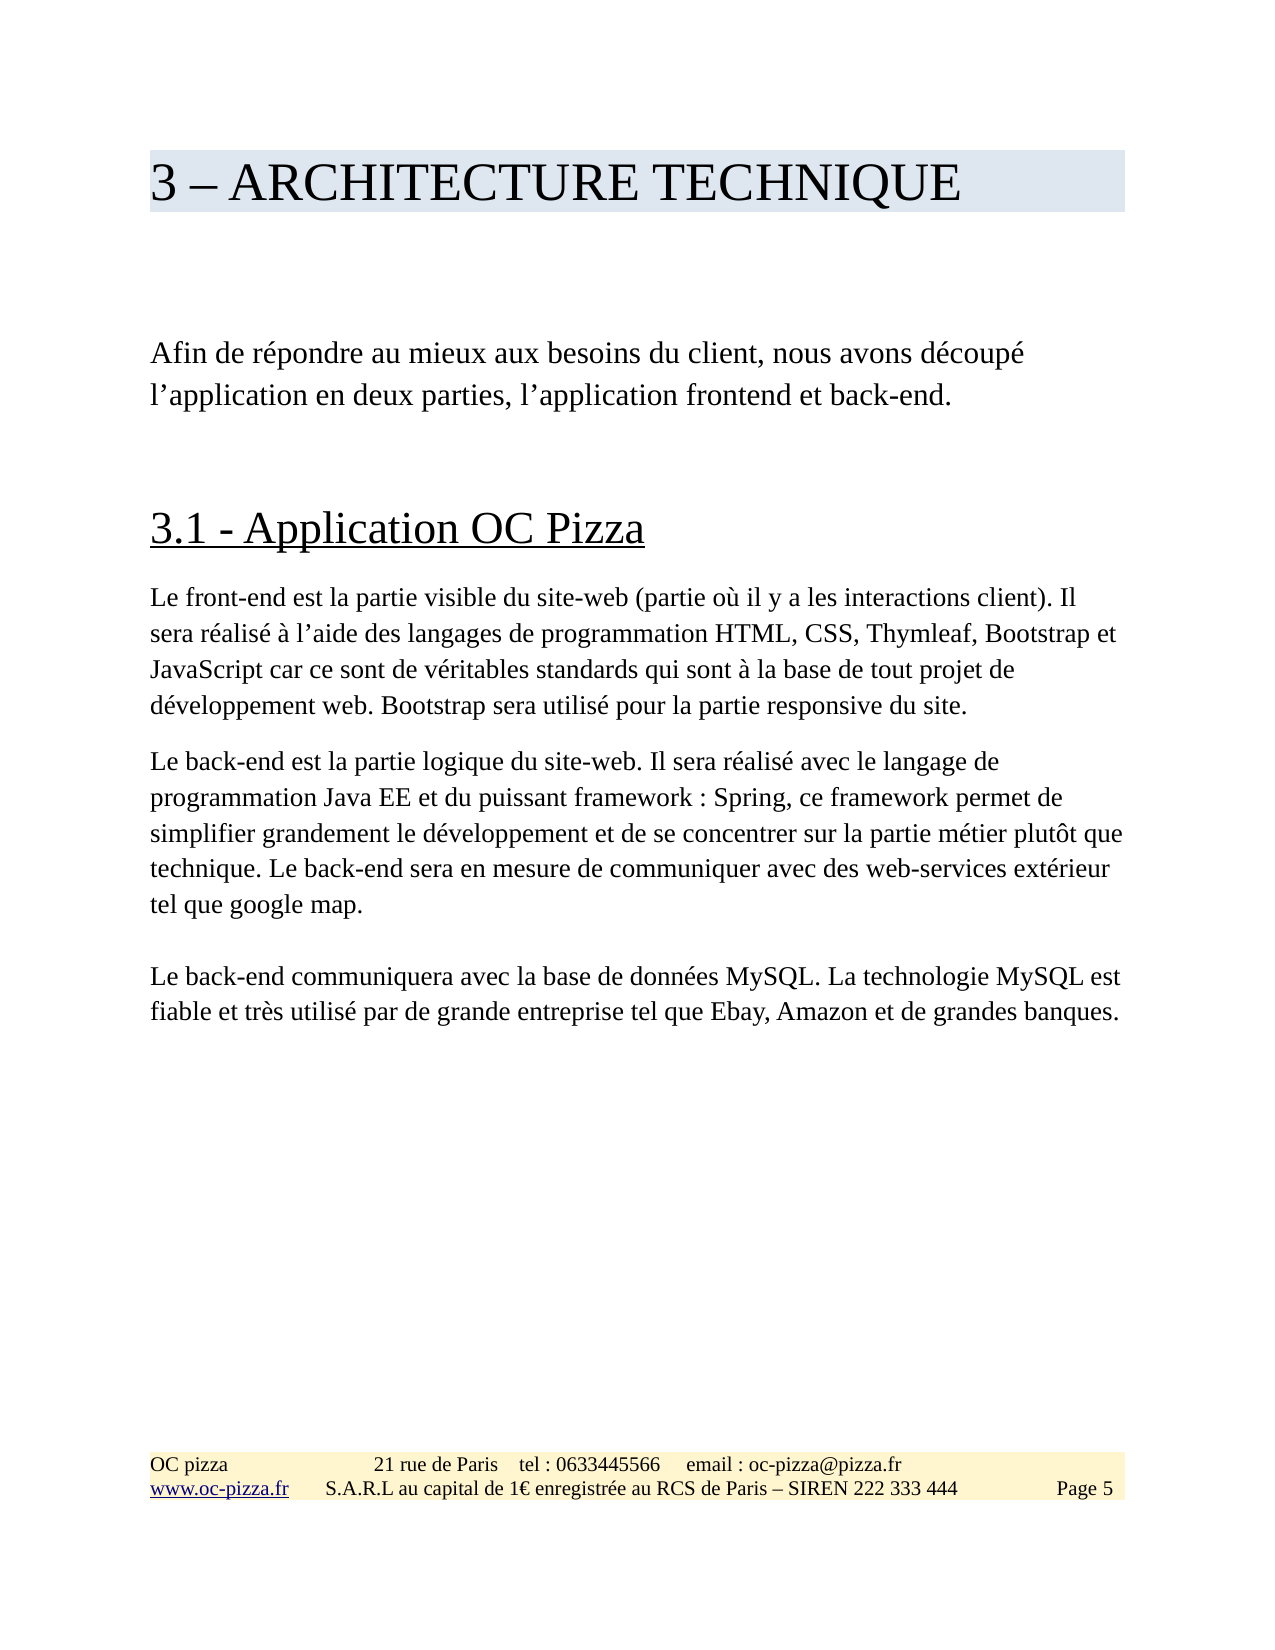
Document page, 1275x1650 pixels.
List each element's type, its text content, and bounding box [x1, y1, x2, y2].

text Afin de répondre au mieux aux besoins du client, nous avons découpé l’application en deux parties, l’application frontend et back-end. [150, 335, 1125, 412]
text Le front-end est la partie visible du site-web (partie où il y a les interactions client). Il sera réalisé à l’aide des langages de programmation HTML, CSS, Thymleaf, Bootstrap et JavaScript car ce sont de véritables standards qui sont à la base de tout projet de développement web. Bootstrap sera utilisé pour la partie responsive du site. [150, 582, 1125, 720]
text 3.1 - Application OC Pizza [150, 500, 1125, 553]
text 3 – ARCHITECTURE TECHNIQUE [150, 150, 1125, 212]
text Le back-end communiquera avec la base de données MySQL. La technologie MySQL est fiable et très utilisé par de grande entreprise tel que Ebay, Amazon et de grandes banques. [150, 960, 1125, 1027]
text Le back-end est la partie logique du site-web. Il sera réalisé avec le langage de programmation Java EE et du puissant framework : Spring, ce framework permet de simplifier grandement le développement et de se concentrer sur la partie métier plutôt que technique. Le back-end sera en mesure de communiquer avec des web-services extérieur tel que google map. [150, 745, 1125, 919]
